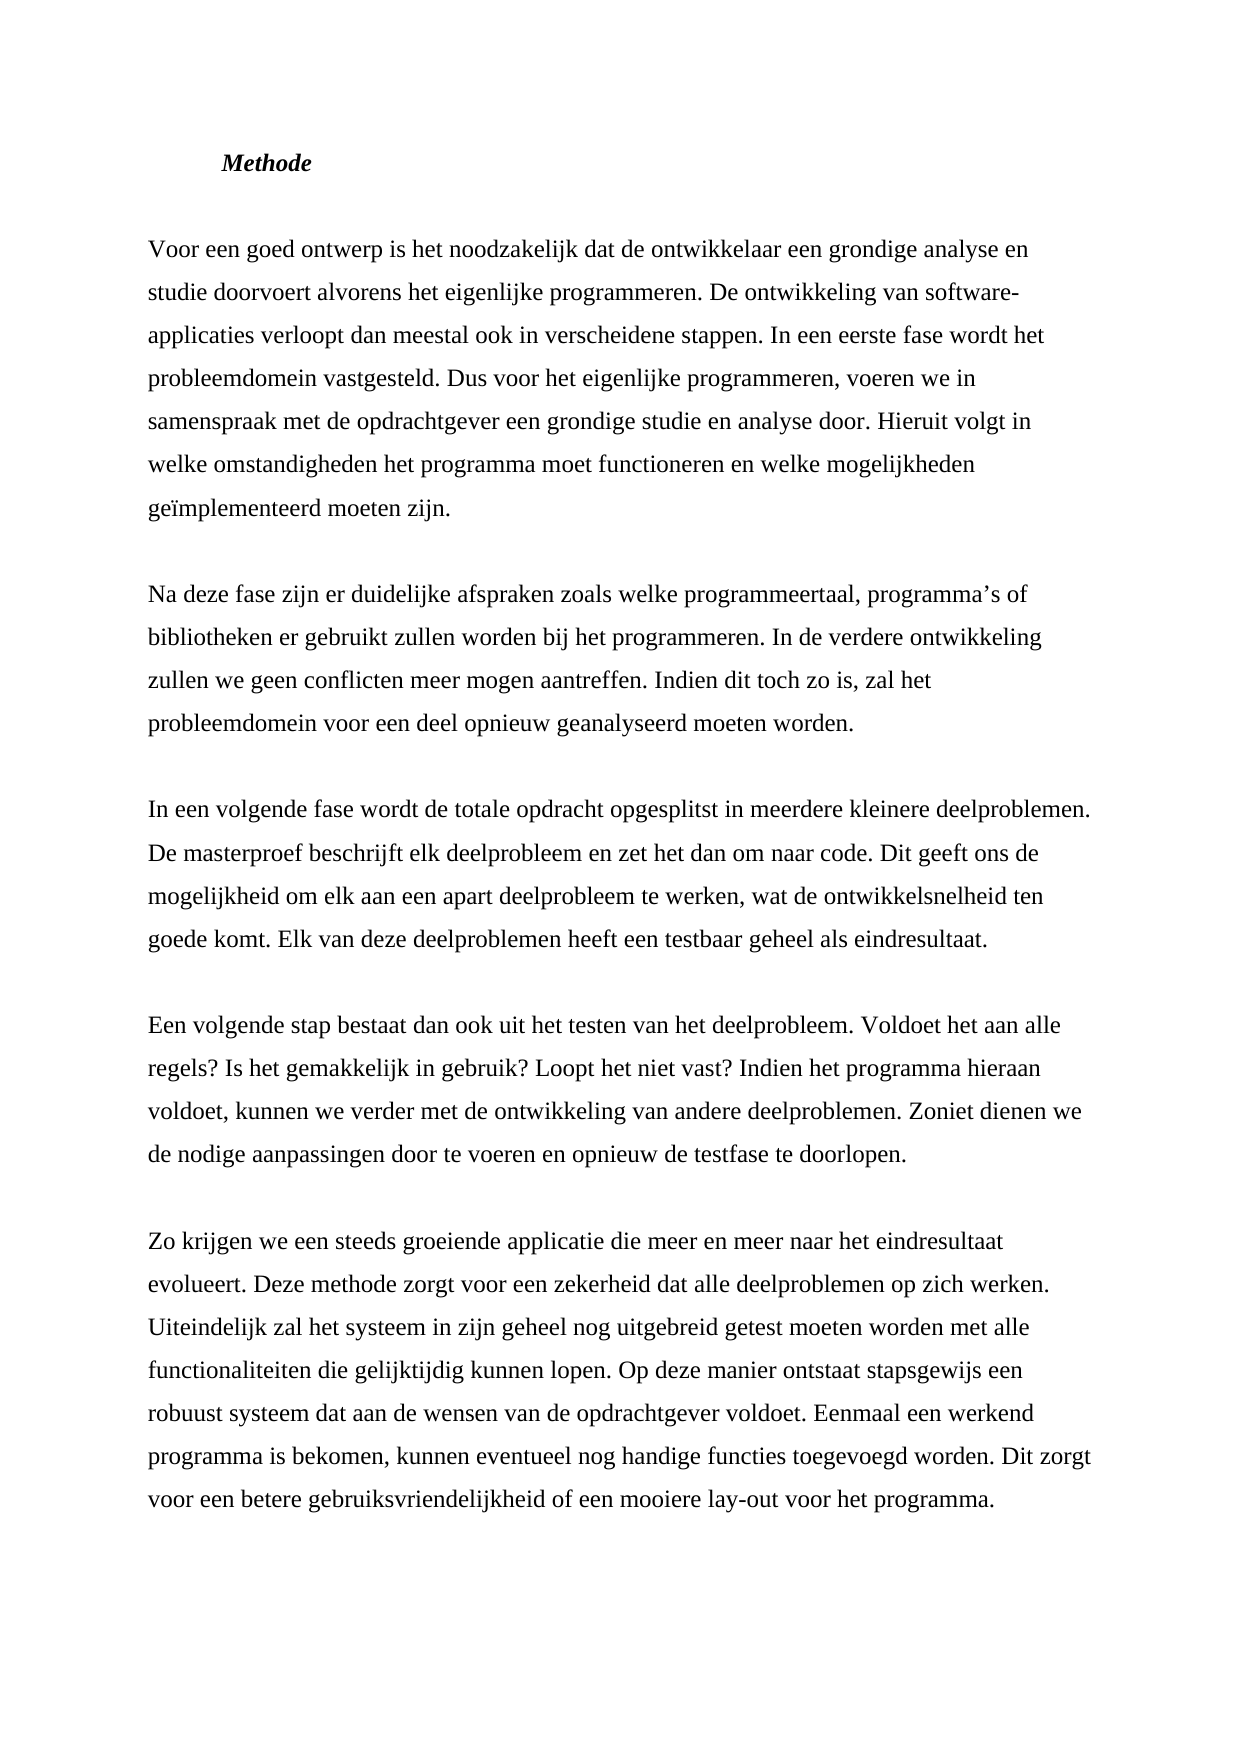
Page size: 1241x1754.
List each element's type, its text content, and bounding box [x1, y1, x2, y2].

text Een volgende stap bestaat dan ook uit het testen van het deelprobleem. Voldoet het aan alle regels? Is het gemakkelijk in gebruik? Loopt het niet vast? Indien het programma hieraan voldoet, kunnen we verder met de ontwikkeling van andere deelproblemen. Zoniet dienen we de nodige aanpassingen door te voeren en opnieuw de testfase te doorlopen. [148, 1010, 1093, 1168]
text Methode [148, 148, 1093, 176]
text Zo krijgen we een steeds groeiende applicatie die meer en meer naar het eindresultaat evolueert. Deze methode zorgt voor een zekerheid dat alle deelproblemen op zich werken. Uiteindelijk zal het systeem in zijn geheel nog uitgebreid getest moeten worden met alle functionaliteiten die gelijktijdig kunnen lopen. Op deze manier ontstaat stapsgewijs een robuust systeem dat aan de wensen van de opdrachtgever voldoet. Eenmaal een werkend programma is bekomen, kunnen eventueel nog handige functies toegevoegd worden. Dit zorgt voor een betere gebruiksvriendelijkheid of een mooiere lay-out voor het programma. [148, 1226, 1093, 1513]
text Na deze fase zijn er duidelijke afspraken zoals welke programmeertaal, programma’s of bibliotheken er gebruikt zullen worden bij het programmeren. In de verdere ontwikkeling zullen we geen conflicten meer mogen aantreffen. Indien dit toch zo is, zal het probleemdomein voor een deel opnieuw geanalyseerd moeten worden. [148, 579, 1093, 737]
text Voor een goed ontwerp is het noodzakelijk dat de ontwikkelaar een grondige analyse en studie doorvoert alvorens het eigenlijke programmeren. De ontwikkeling van software-applicaties verloopt dan meestal ook in verscheidene stappen. In een eerste fase wordt het probleemdomein vastgesteld. Dus voor het eigenlijke programmeren, voeren we in samenspraak met de opdrachtgever een grondige studie en analyse door. Hieruit volgt in welke omstandigheden het programma moet functioneren en welke mogelijkheden geïmplementeerd moeten zijn. [148, 234, 1093, 521]
text De masterproef beschrijft elk deelprobleem en zet het dan om naar code. Dit geeft ons de mogelijkheid om elk aan een apart deelprobleem te werken, wat de ontwikkelsnelheid ten goede komt. Elk van deze deelproblemen heeft een testbaar geheel als eindresultaat. [148, 838, 1093, 953]
text In een volgende fase wordt de totale opdracht opgesplitst in meerdere kleinere deelproblemen. [148, 794, 1093, 823]
